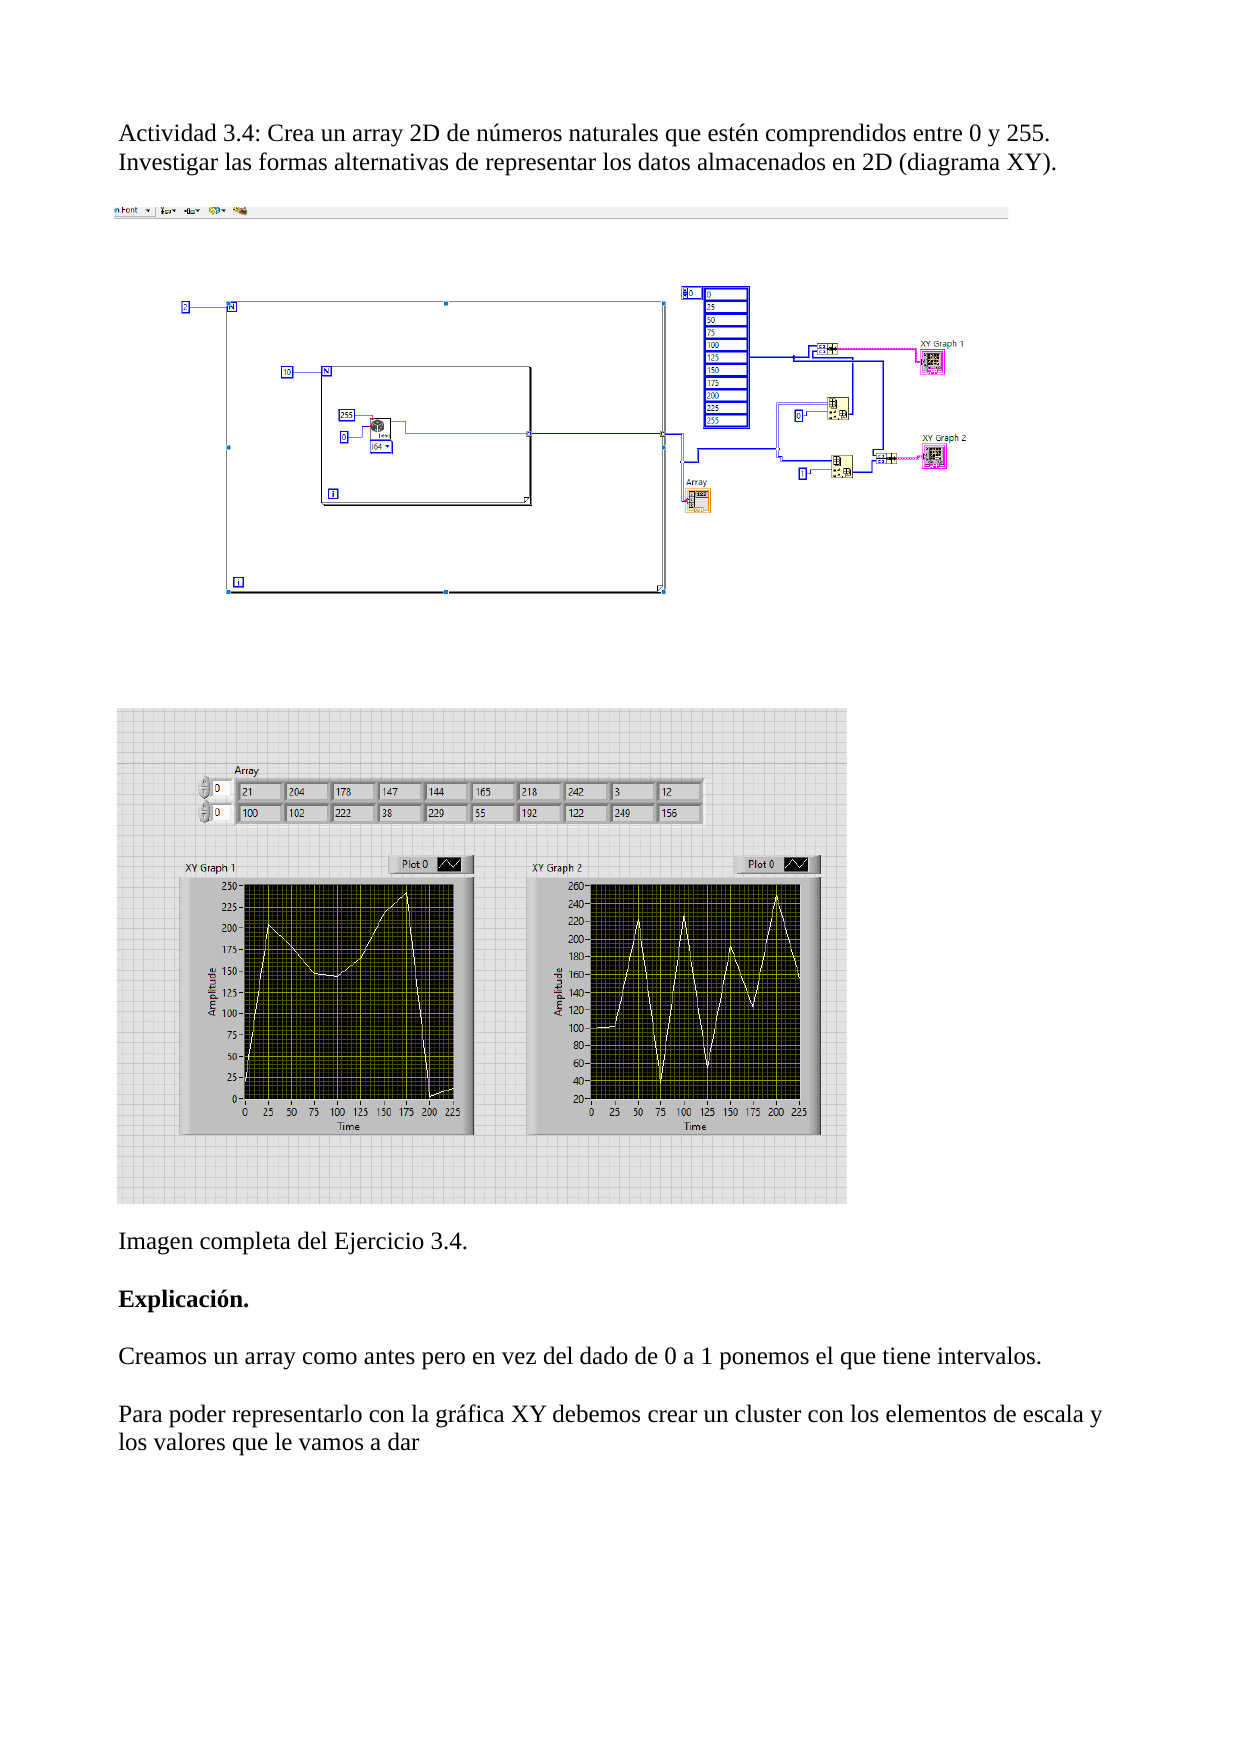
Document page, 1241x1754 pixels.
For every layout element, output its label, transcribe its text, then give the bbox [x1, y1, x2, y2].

picture [116, 708, 847, 1204]
text Creamos un array como antes pero en vez del dado de 0 a 1 ponemos el que tiene intervalos. [118, 1341, 1122, 1370]
text Imagen completa del Ejercicio 3.4. [118, 1226, 1122, 1255]
picture [114, 207, 1009, 680]
text Actividad 3.4: Crea un array 2D de números naturales que estén comprendidos entre 0 y 255. Investigar las formas alternativas de representar los datos almacenados en 2D (diagrama XY). [118, 118, 1122, 176]
text Explicación. [118, 1284, 1122, 1312]
text Para poder representarlo con la gráfica XY debemos crear un cluster con los elementos de escala y los valores que le vamos a dar [118, 1399, 1122, 1456]
